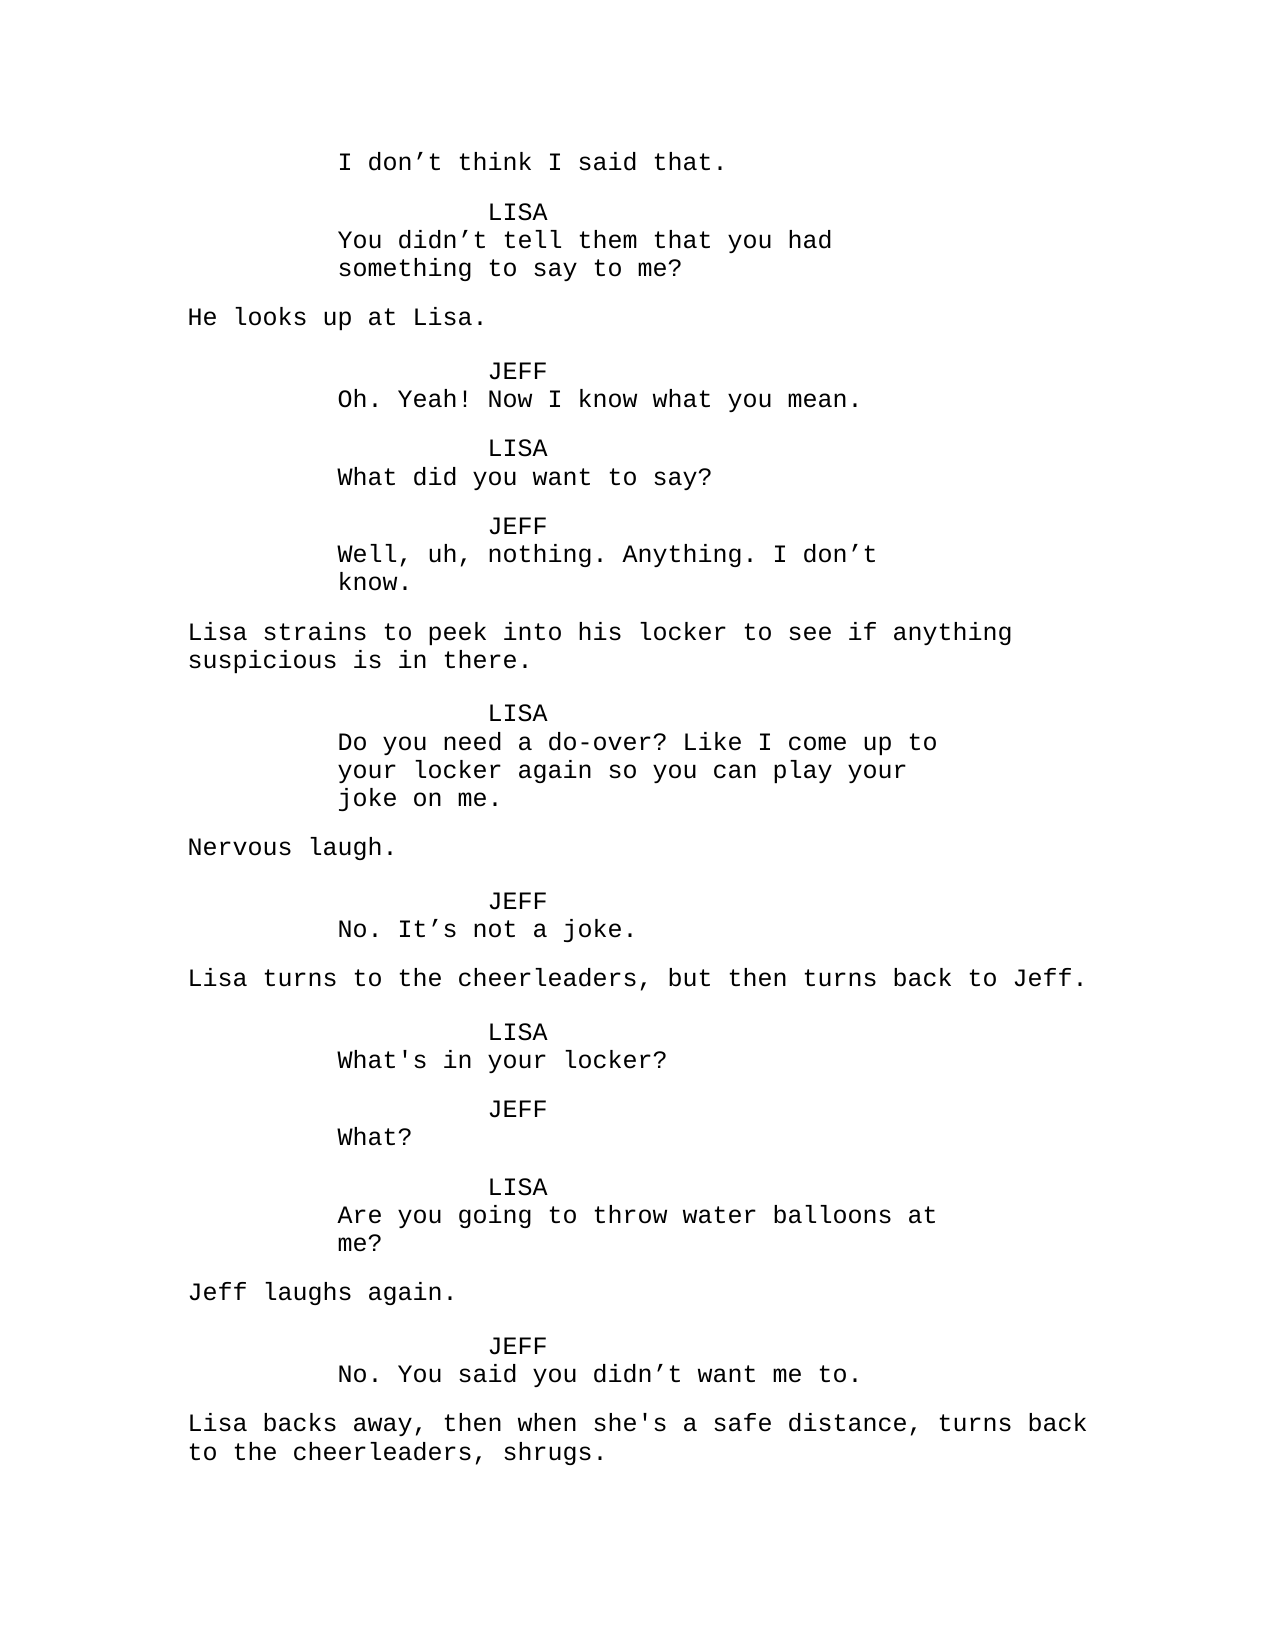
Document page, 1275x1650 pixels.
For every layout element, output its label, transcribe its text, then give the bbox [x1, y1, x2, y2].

text JEFF [187, 888, 1087, 917]
text Are you going to throw water balloons at me? [337, 1202, 937, 1259]
text Nervous laugh. [187, 835, 1087, 863]
text LISA [187, 1174, 1087, 1202]
text You didn’t tell them that you had something to say to me? [337, 227, 937, 284]
text Jeff laughs again. [187, 1280, 1087, 1308]
text JEFF [187, 513, 1087, 542]
text JEFF [187, 1097, 1087, 1125]
text Oh. Yeah! Now I know what you mean. [337, 387, 937, 415]
text LISA [187, 436, 1087, 464]
text LISA [187, 1019, 1087, 1047]
text LISA [187, 701, 1087, 729]
text What's in your locker? [337, 1047, 937, 1076]
text JEFF [187, 358, 1087, 387]
text Lisa backs away, then when she's a safe distance, turns back to the cheerleaders, shrugs. [187, 1411, 1087, 1467]
text What? [337, 1125, 937, 1153]
text He looks up at Lisa. [187, 305, 1087, 333]
text No. You said you didn’t want me to. [337, 1362, 937, 1390]
text Well, uh, nothing. Anything. I don’t know. [337, 542, 937, 598]
text LISA [187, 199, 1087, 227]
text No. It’s not a joke. [337, 917, 937, 945]
text What did you want to say? [337, 464, 937, 492]
text Lisa turns to the cheerleaders, but then turns back to Jeff. [187, 966, 1087, 994]
text Do you need a do-over? Like I come up to your locker again so you can play your joke on me. [337, 729, 937, 814]
text I don’t think I said that. [337, 150, 937, 178]
text Lisa strains to peek into his locker to see if anything suspicious is in there. [187, 619, 1087, 676]
text JEFF [187, 1333, 1087, 1362]
